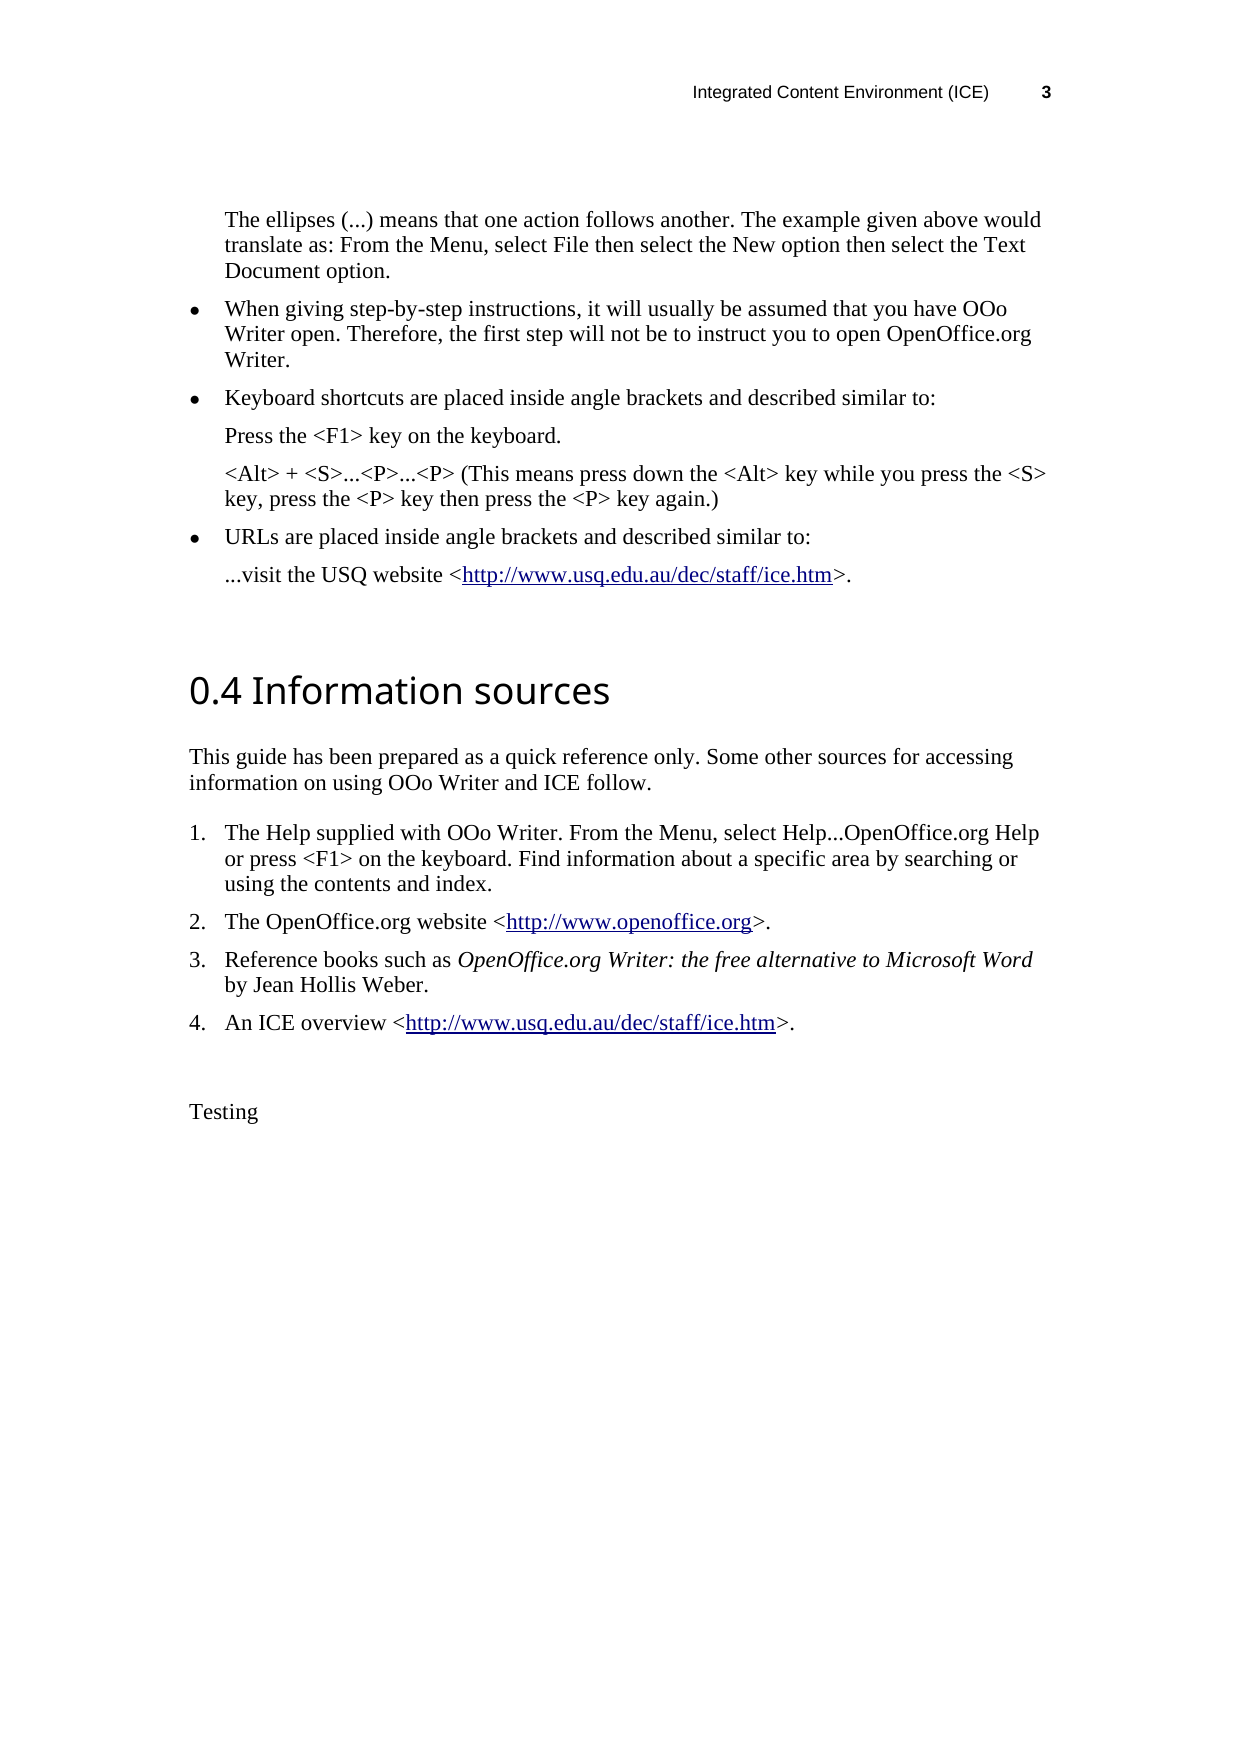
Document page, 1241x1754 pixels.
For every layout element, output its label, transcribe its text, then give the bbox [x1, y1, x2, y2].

text Testing [189, 1098, 1051, 1124]
list URLs are placed inside angle brackets and described similar to: [189, 524, 1051, 549]
text Press the <F1> key on the keyboard. [224, 423, 1051, 448]
text This guide has been prepared as a quick reference only. Some other sources for accessing information on using OOo Writer and ICE follow. [189, 744, 1051, 795]
list When giving step-by-step instructions, it will usually be assumed that you have OOo Writer open. Therefore, the first step will not be to instruct you to open OpenOffice.org Writer. [189, 296, 1051, 372]
list An ICE overview <http://www.usq.edu.au/dec/staff/ice.htm>. [189, 1010, 1051, 1036]
text <Alt> + <S>...<P>...<P> (This means press down the <Alt> key while you press the <S> key, press the <P> key then press the <P> key again.) [224, 461, 1051, 512]
list The OpenOffice.org website <http://www.openoffice.org>. [189, 909, 1051, 934]
list The Help supplied with OOo Writer. From the Menu, select Help...OpenOffice.org Help or press <F1> on the keyboard. Find information about a specific area by searching or using the contents and index. [189, 820, 1051, 897]
list Keyboard shortcuts are placed inside angle brackets and described similar to: [189, 385, 1051, 410]
text ...visit the USQ website <http://www.usq.edu.au/dec/staff/ice.htm>. [224, 562, 1051, 587]
text The ellipses (...) means that one action follows another. The example given above would translate as: From the Menu, select File then select the New option then select the Text Document option. [224, 207, 1051, 283]
list Reference books such as OpenOffice.org Writer: the free alternative to Microsoft Word by Jean Hollis Weber. [189, 947, 1051, 998]
subtitle Information sources [189, 664, 1051, 715]
